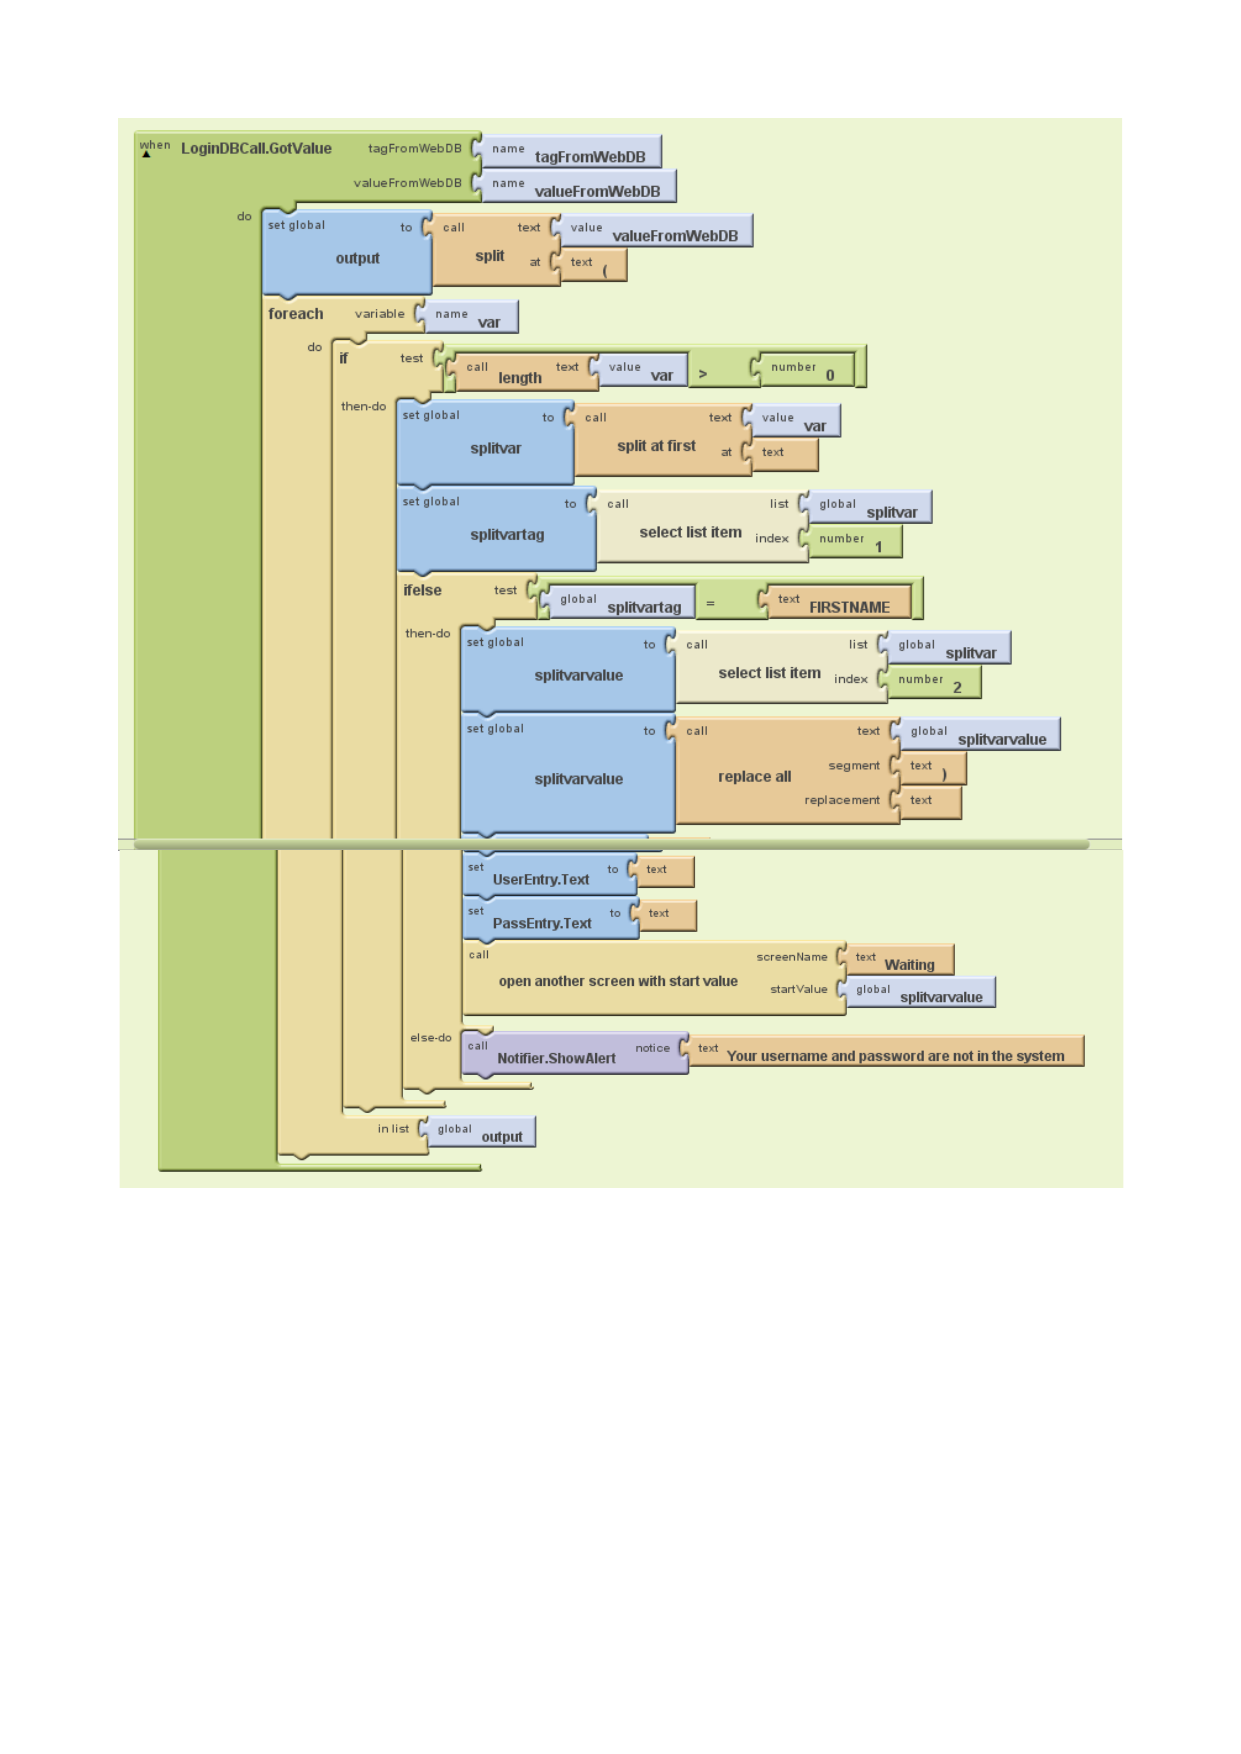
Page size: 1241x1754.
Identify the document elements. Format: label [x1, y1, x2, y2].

picture [118, 118, 1124, 1188]
